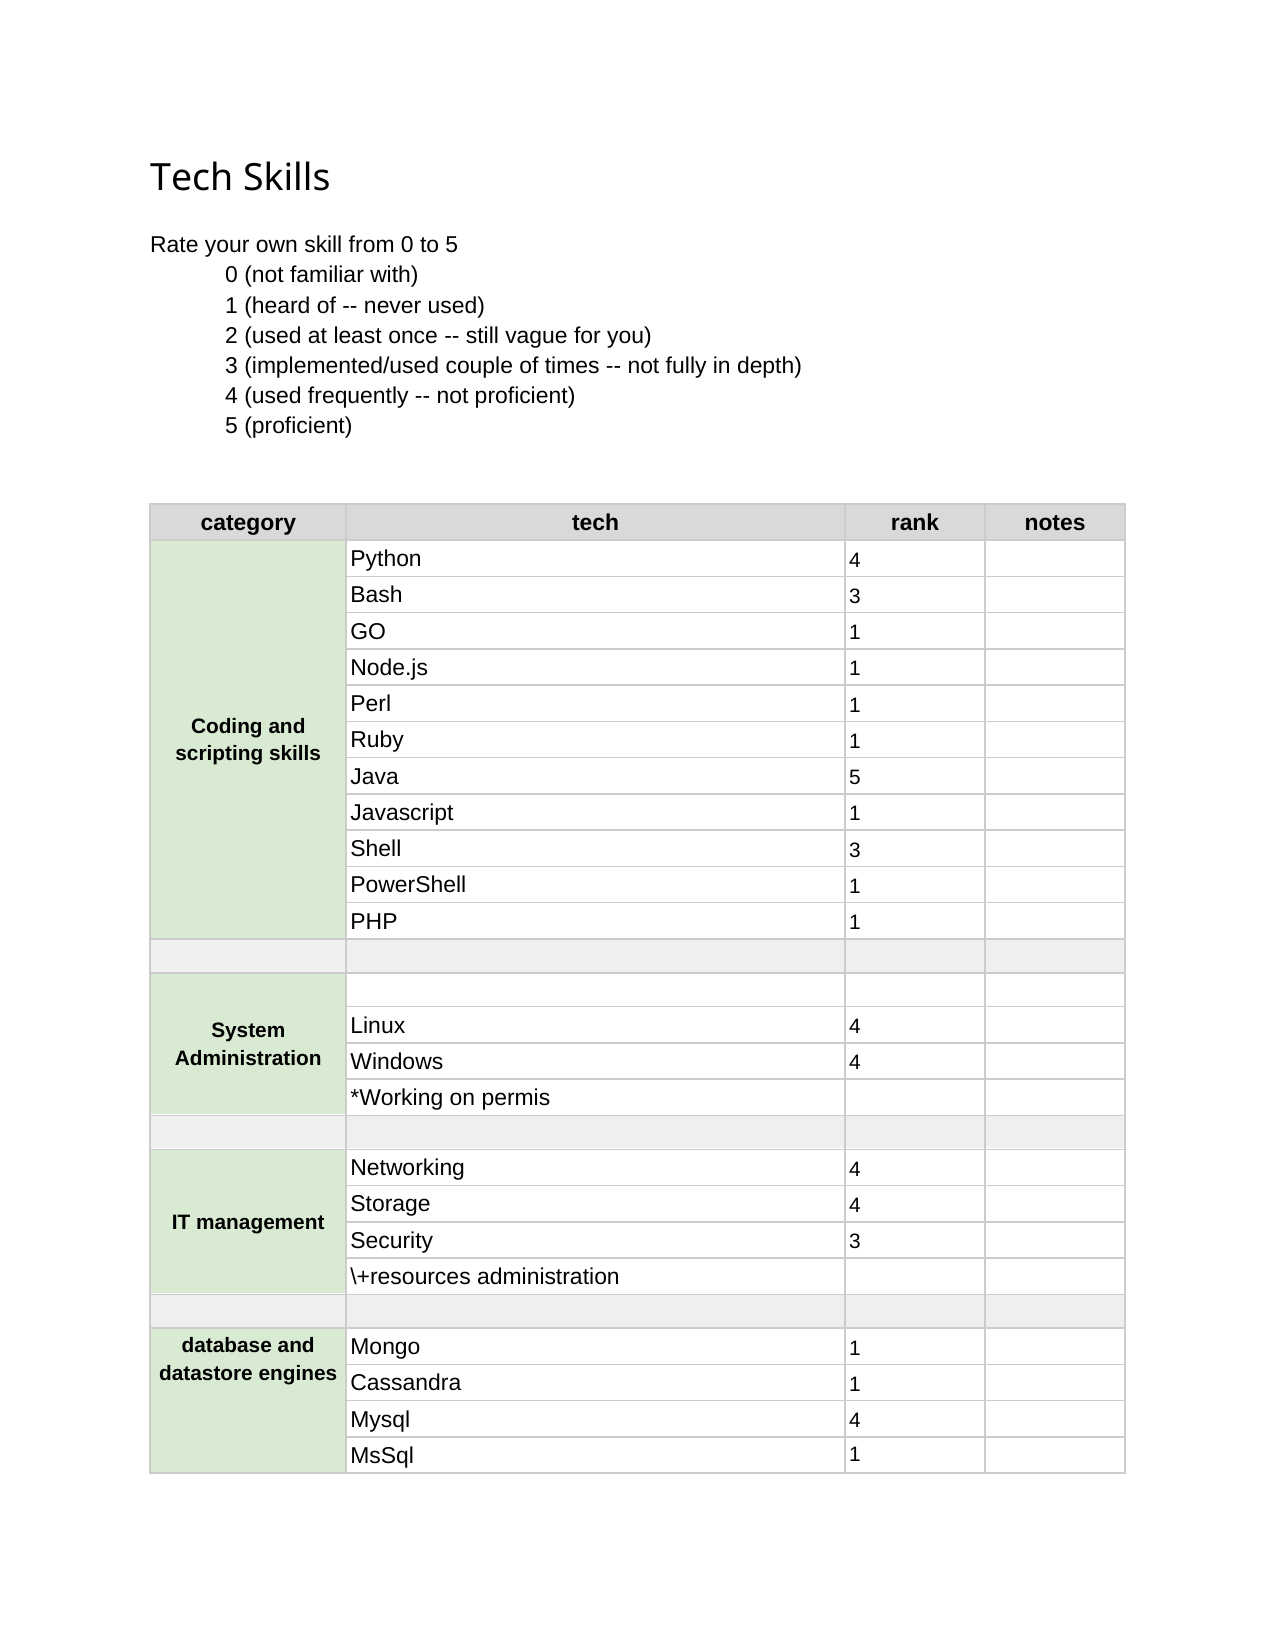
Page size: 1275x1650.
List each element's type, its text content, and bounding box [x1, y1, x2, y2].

table_cell [986, 613, 1124, 648]
table_cell [986, 577, 1124, 612]
table_cell Coding and scripting skills [151, 541, 345, 938]
table_cell [986, 1329, 1124, 1363]
table_cell 1 [846, 1329, 984, 1363]
table_header tech [347, 505, 844, 539]
table_cell [846, 1295, 984, 1327]
table_cell GO [347, 613, 844, 648]
text 5 (proficient) [225, 412, 1125, 439]
table_cell Perl [347, 686, 844, 721]
text 3 (implemented/used couple of times -- not fully in depth) [225, 352, 1125, 378]
table_cell Ruby [347, 722, 844, 757]
table_cell Bash [347, 577, 844, 612]
table_cell Linux [347, 1007, 844, 1042]
table_cell Shell [347, 831, 844, 866]
table_cell [846, 1080, 984, 1114]
table_cell [986, 1116, 1124, 1148]
table_cell 4 [846, 1007, 984, 1042]
table_cell 1 [846, 686, 984, 721]
table_cell 5 [846, 758, 984, 793]
table_cell Security [347, 1223, 844, 1257]
table_cell [986, 1186, 1124, 1221]
table_cell 1 [846, 1365, 984, 1400]
table_header rank [846, 505, 984, 539]
table_cell Node.js [347, 650, 844, 684]
table_cell [347, 940, 844, 972]
table_cell [986, 940, 1124, 972]
table_cell \+resources administration [347, 1259, 844, 1293]
table_cell System Administration [151, 974, 345, 1114]
table_cell [151, 1295, 345, 1327]
table_cell [986, 1044, 1124, 1078]
table_cell Cassandra [347, 1365, 844, 1400]
table_cell MsSql [347, 1438, 844, 1472]
table_cell Mongo [347, 1329, 844, 1363]
table_cell Java [347, 758, 844, 793]
table_cell [986, 1295, 1124, 1327]
table_cell 1 [846, 722, 984, 757]
table_cell [986, 541, 1124, 576]
table_cell [846, 1259, 984, 1293]
table_cell [846, 974, 984, 1006]
table_cell [151, 940, 345, 972]
table_cell Python [347, 541, 844, 576]
table_cell [986, 1259, 1124, 1293]
text 0 (not familiar with) [225, 261, 1125, 288]
table_cell Mysql [347, 1401, 844, 1436]
table_cell 3 [846, 577, 984, 612]
table_cell IT management [151, 1150, 345, 1293]
text 2 (used at least once -- still vague for you) [225, 322, 1125, 348]
table_cell [986, 1401, 1124, 1436]
table_cell [347, 974, 844, 1006]
table_cell [986, 1007, 1124, 1042]
table_cell 1 [846, 650, 984, 684]
table_cell 4 [846, 541, 984, 576]
table_cell [986, 650, 1124, 684]
table_cell [986, 1223, 1124, 1257]
table_cell Windows [347, 1044, 844, 1078]
subtitle Tech Skills [150, 150, 1125, 201]
table_cell 4 [846, 1150, 984, 1185]
table_cell [986, 1150, 1124, 1185]
table_cell 1 [846, 867, 984, 902]
table_cell [151, 1116, 345, 1148]
table_cell [986, 686, 1124, 721]
text 1 (heard of -- never used) [225, 292, 1125, 318]
table_cell [986, 1365, 1124, 1400]
table_cell 1 [846, 613, 984, 648]
table_header notes [986, 505, 1124, 539]
table_cell [986, 903, 1124, 938]
table_cell Storage [347, 1186, 844, 1221]
table_cell PowerShell [347, 867, 844, 902]
table_cell [986, 758, 1124, 793]
table_cell 4 [846, 1044, 984, 1078]
table_cell [347, 1116, 844, 1148]
table_cell PHP [347, 903, 844, 938]
table_cell [846, 1116, 984, 1148]
text Rate your own skill from 0 to 5 [150, 231, 1125, 258]
table_cell [986, 867, 1124, 902]
table_cell *Working on permis [347, 1080, 844, 1114]
table_cell [986, 722, 1124, 757]
table_cell [986, 1080, 1124, 1114]
table_cell [347, 1295, 844, 1327]
table_cell [986, 831, 1124, 866]
table_cell 4 [846, 1186, 984, 1221]
table_cell [986, 795, 1124, 829]
table_cell 1 [846, 903, 984, 938]
text 4 (used frequently -- not proficient) [225, 382, 1125, 409]
table_cell 3 [846, 831, 984, 866]
table_cell Networking [347, 1150, 844, 1185]
table_cell [846, 940, 984, 972]
table_cell [986, 1438, 1124, 1472]
table_cell Javascript [347, 795, 844, 829]
table_cell 3 [846, 1223, 984, 1257]
table_header category [151, 505, 345, 539]
table_cell 1 [846, 1438, 984, 1472]
table_cell 1 [846, 795, 984, 829]
table_cell database and datastore engines [151, 1329, 345, 1472]
table_cell 4 [846, 1401, 984, 1436]
table_cell [986, 974, 1124, 1006]
